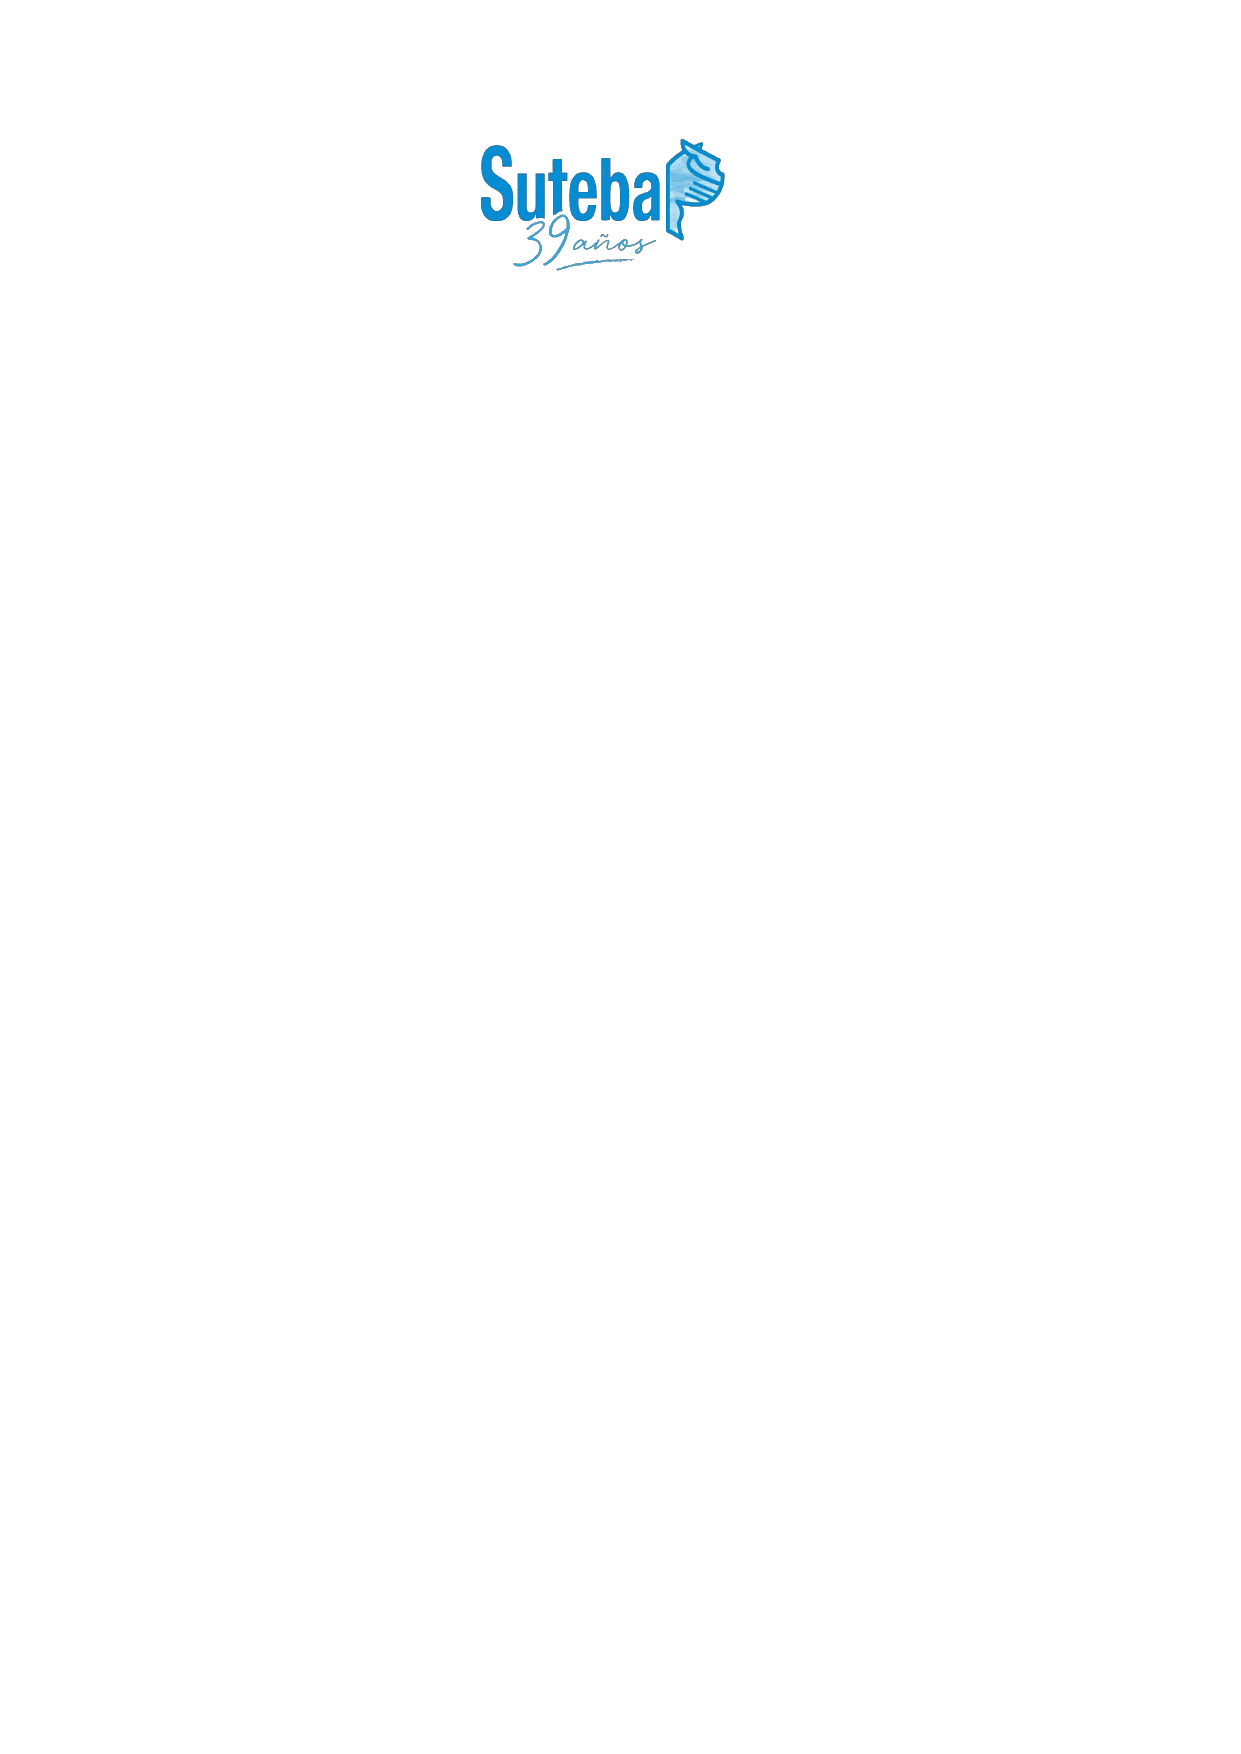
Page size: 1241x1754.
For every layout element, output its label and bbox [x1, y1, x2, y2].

picture [473, 137, 732, 277]
table_cell [89, 204, 1152, 278]
